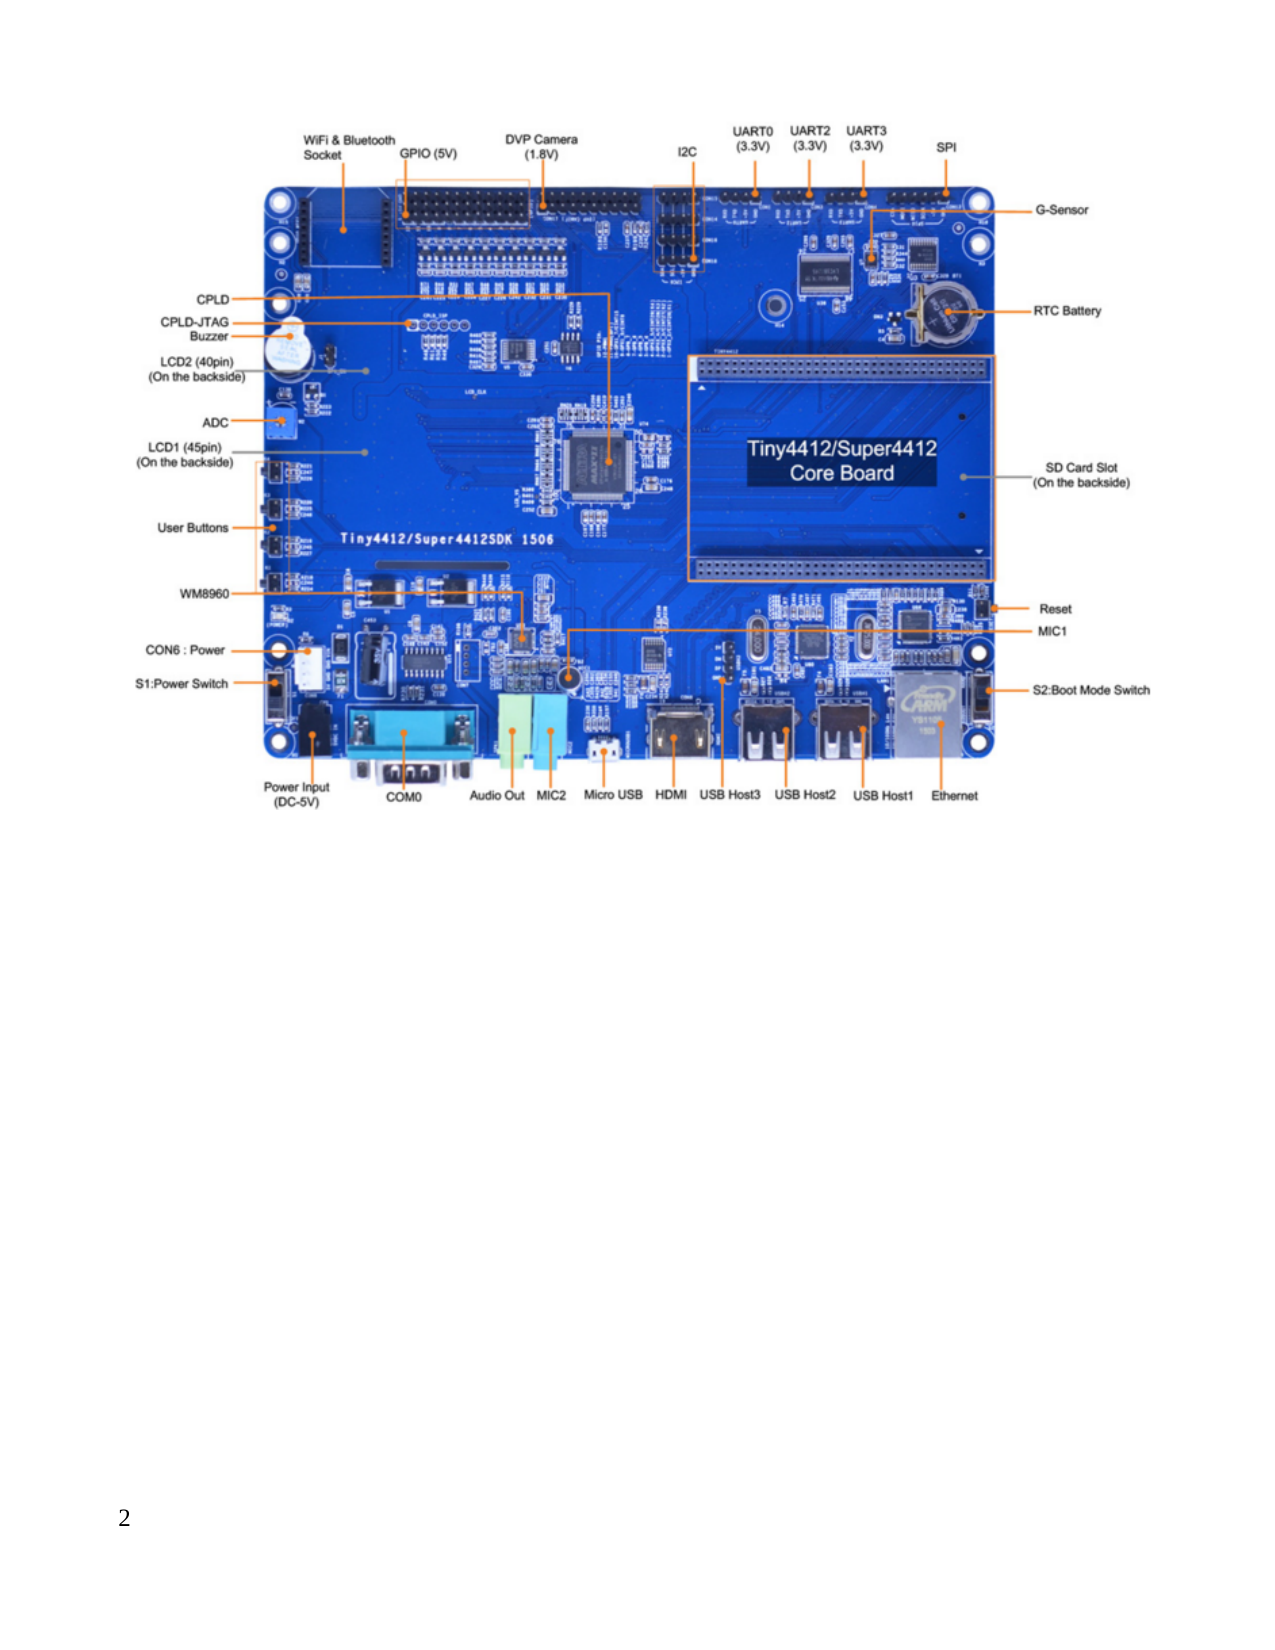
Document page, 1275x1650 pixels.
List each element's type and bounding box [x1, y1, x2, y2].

picture [118, 118, 1157, 810]
